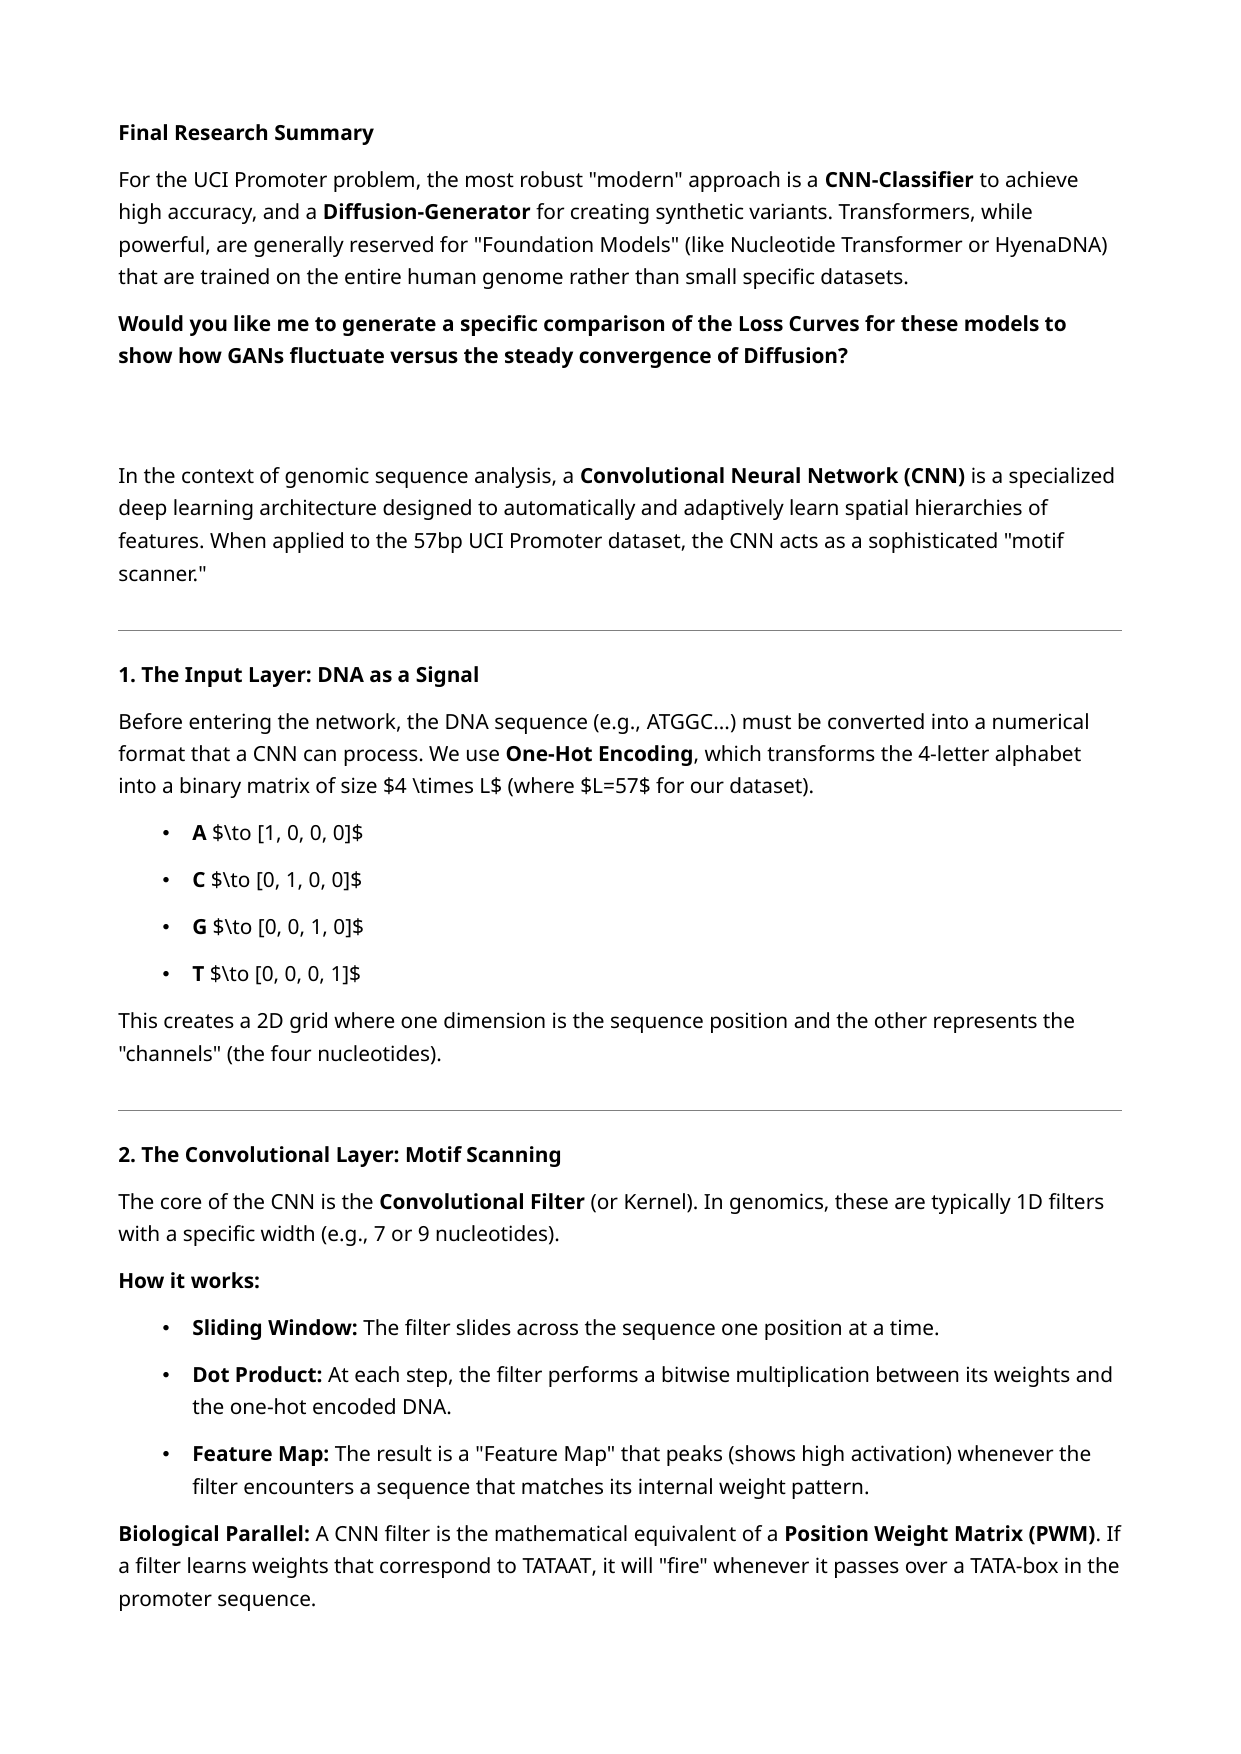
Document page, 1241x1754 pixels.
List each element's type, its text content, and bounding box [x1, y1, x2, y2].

subtitle Final Research Summary [118, 118, 1122, 147]
text Would you like me to generate a specific comparison of the Loss Curves for these models to show how GANs fluctuate versus the steady convergence of Diffusion? [118, 309, 1122, 370]
list Dot Product: At each step, the filter performs a bitwise multiplication between its weights and the one-hot encoded DNA. [162, 1360, 1122, 1421]
text This creates a 2D grid where one dimension is the sequence position and the other represents the "channels" (the four nucleotides). [118, 1006, 1122, 1067]
text Biological Parallel: A CNN filter is the mathematical equivalent of a Position Weight Matrix (PWM). If a filter learns weights that correspond to TATAAT, it will "fire" whenever it passes over a TATA-box in the promoter sequence. [118, 1519, 1122, 1612]
list A $\to [1, 0, 0, 0]$ [162, 818, 1122, 847]
text For the UCI Promoter problem, the most robust "modern" approach is a CNN-Classifier to achieve high accuracy, and a Diffusion-Generator for creating synthetic variants. Transformers, while powerful, are generally reserved for "Foundation Models" (like Nucleotide Transformer or HyenaDNA) that are trained on the entire human genome rather than small specific datasets. [118, 165, 1122, 291]
list C $\to [0, 1, 0, 0]$ [162, 866, 1122, 894]
subtitle How it works: [118, 1266, 1122, 1294]
text The core of the CNN is the Convolutional Filter (or Kernel). In genomics, these are typically 1D filters with a specific width (e.g., 7 or 9 nucleotides). [118, 1187, 1122, 1248]
list Feature Map: The result is a "Feature Map" that peaks (shows high activation) whenever the filter encounters a sequence that matches its internal weight pattern. [162, 1439, 1122, 1500]
list Sliding Window: The filter slides across the sequence one position at a time. [162, 1313, 1122, 1342]
text In the context of genomic sequence analysis, a Convolutional Neural Network (CNN) is a specialized deep learning architecture designed to automatically and adaptively learn spatial hierarchies of features. When applied to the 57bp UCI Promoter dataset, the CNN acts as a sophisticated "motif scanner." [118, 461, 1122, 587]
subtitle 1. The Input Layer: DNA as a Signal [118, 660, 1122, 688]
subtitle 2. The Convolutional Layer: Motif Scanning [118, 1140, 1122, 1168]
list G $\to [0, 0, 1, 0]$ [162, 912, 1122, 941]
text Before entering the network, the DNA sequence (e.g., ATGGC...) must be converted into a numerical format that a CNN can process. We use One-Hot Encoding, which transforms the 4-letter alphabet into a binary matrix of size $4 \times L$ (where $L=57$ for our dataset). [118, 707, 1122, 800]
list T $\to [0, 0, 0, 1]$ [162, 959, 1122, 988]
